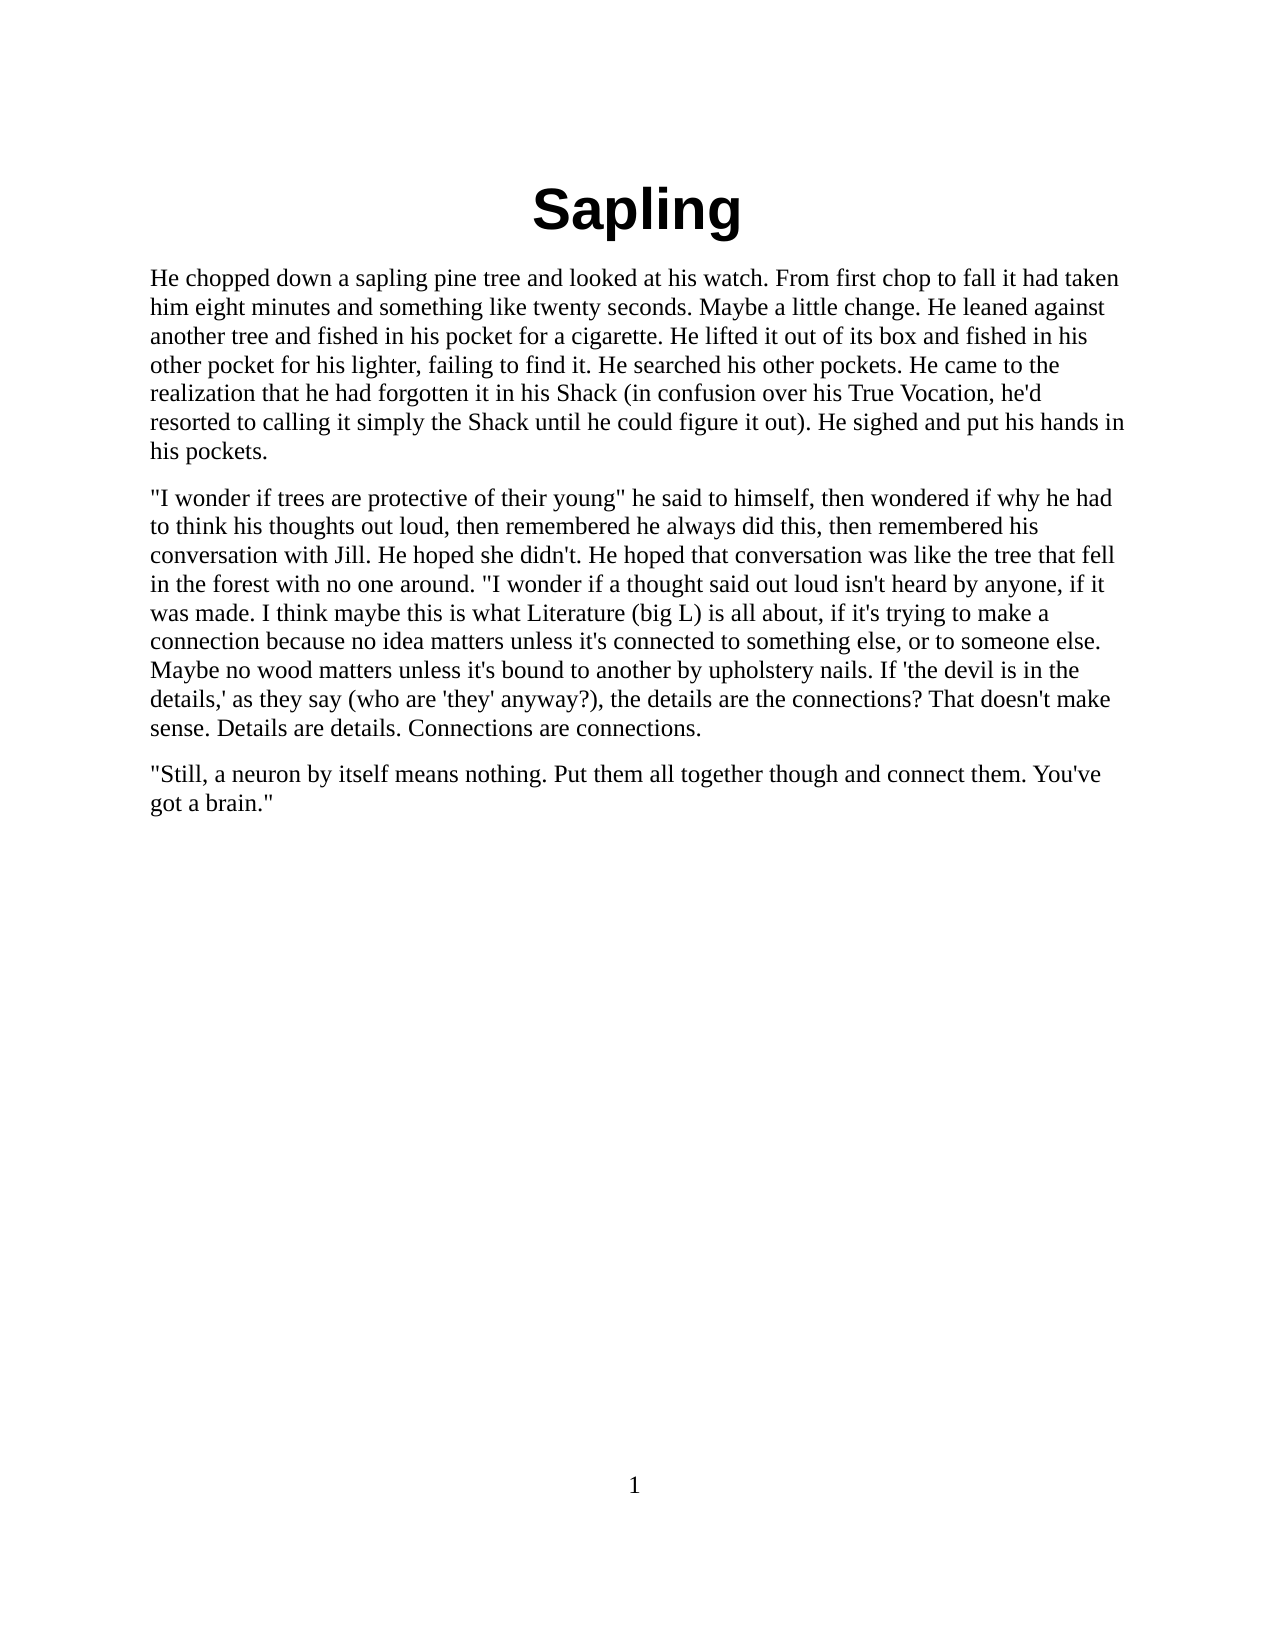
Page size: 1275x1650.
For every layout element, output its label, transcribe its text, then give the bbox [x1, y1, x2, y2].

title Sapling [150, 175, 1125, 242]
text He chopped down a sapling pine tree and looked at his watch. From first chop to fall it had taken him eight minutes and something like twenty seconds. Maybe a little change. He leaned against another tree and fished in his pocket for a cigarette. He lifted it out of its box and fished in his other pocket for his lighter, failing to find it. He searched his other pockets. He came to the realization that he had forgotten it in his Shack (in confusion over his True Vocation, he'd resorted to calling it simply the Shack until he could figure it out). He sighed and put his hands in his pockets. [150, 263, 1125, 465]
text "I wonder if trees are protective of their young" he said to himself, then wondered if why he had to think his thoughts out loud, then remembered he always did this, then remembered his conversation with Jill. He hoped she didn't. He hoped that conversation was like the tree that fell in the forest with no one around. "I wonder if a thought said out loud isn't heard by anyone, if it was made. I think maybe this is what Literature (big L) is all about, if it's trying to make a connection because no idea matters unless it's connected to something else, or to someone else. Maybe no wood matters unless it's bound to another by upholstery nails. If 'the devil is in the details,' as they say (who are 'they' anyway?), the details are the connections? That doesn't make sense. Details are details. Connections are connections. [150, 483, 1125, 741]
text "Still, a neuron by itself means nothing. Put them all together though and connect them. You've got a brain." [150, 759, 1125, 817]
